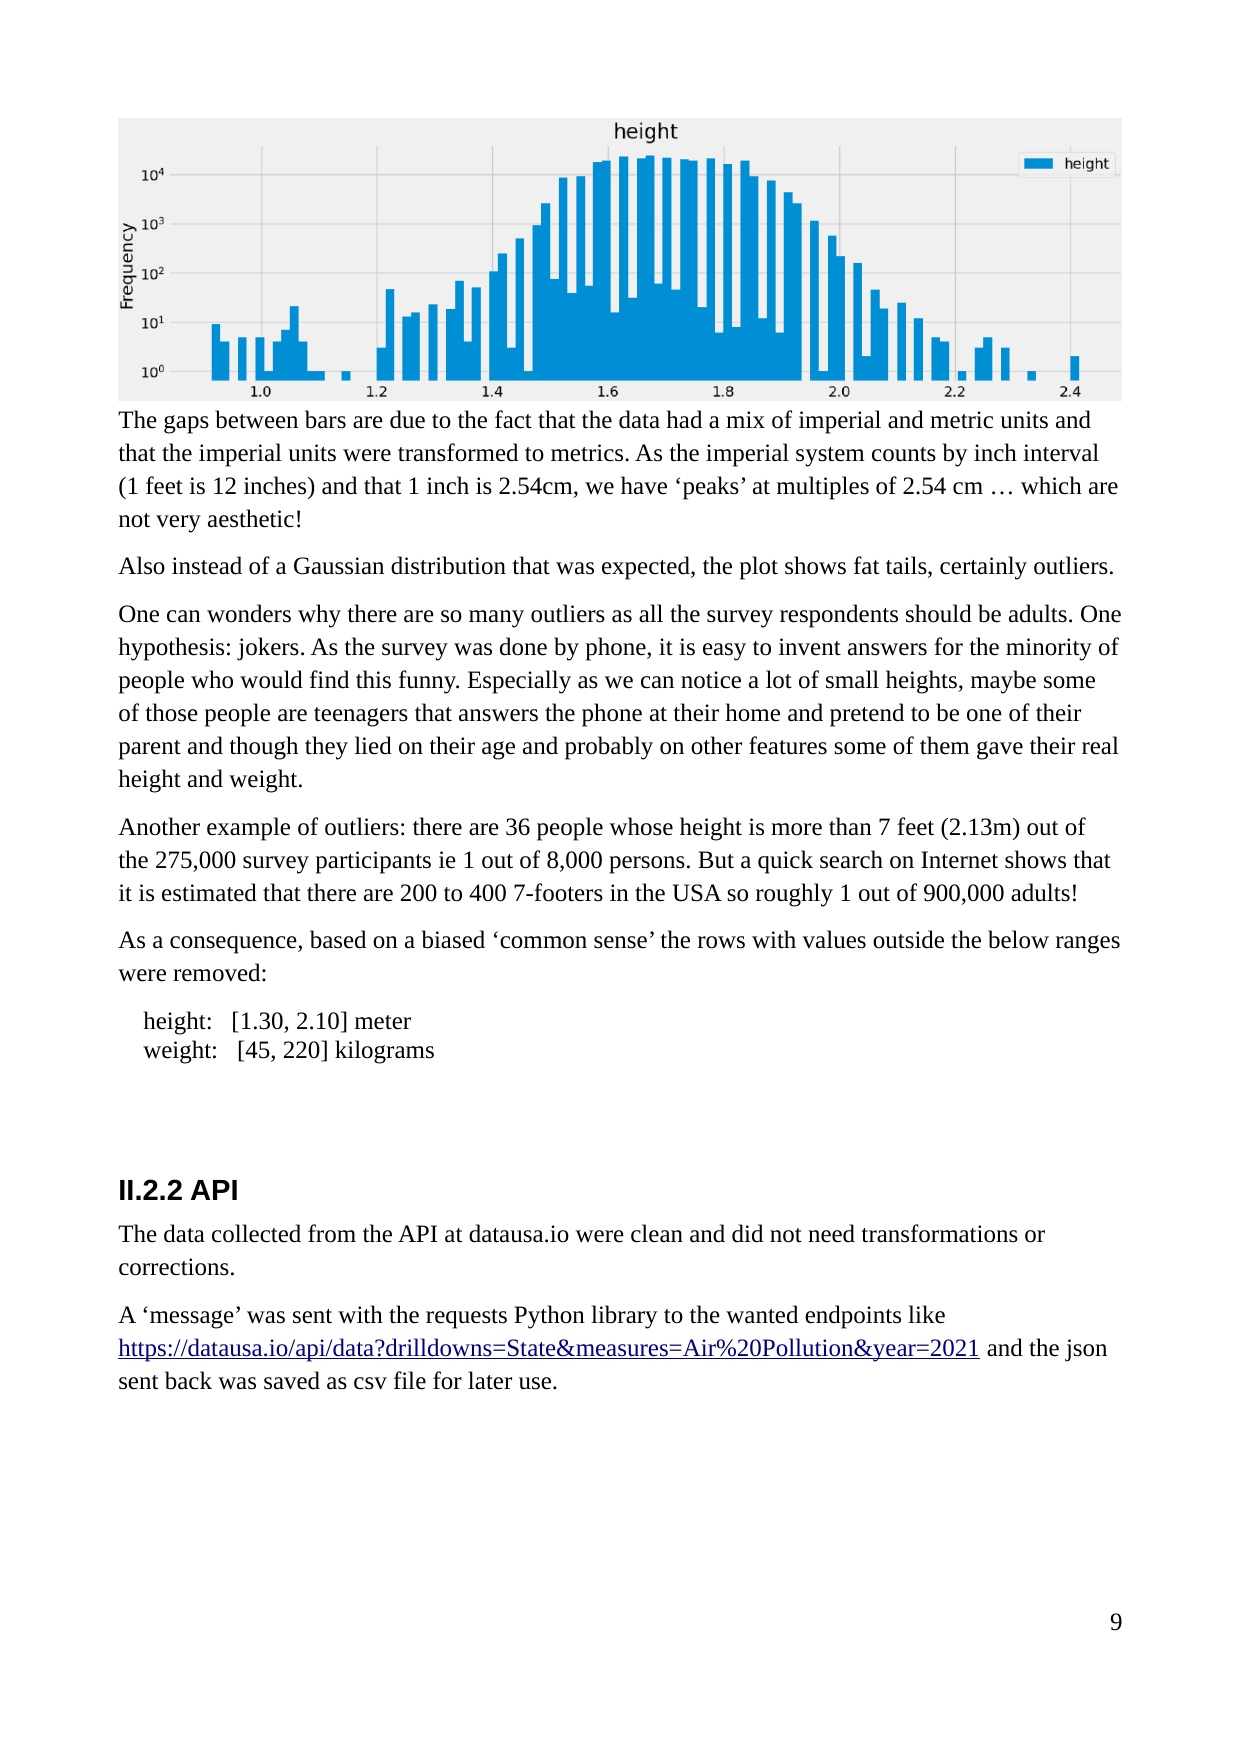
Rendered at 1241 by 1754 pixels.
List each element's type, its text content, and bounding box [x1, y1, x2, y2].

text The data collected from the API at datausa.io were clean and did not need transformations or corrections. [118, 1219, 1122, 1281]
text One can wonders why there are so many outliers as all the survey respondents should be adults. One hypothesis: jokers. As the survey was done by phone, it is easy to invent answers for the minority of people who would find this funny. Especially as we can notice a lot of small heights, maybe some of those people are teenagers that answers the phone at their home and pretend to be one of their parent and though they lied on their age and probably on other features some of them gave their real height and weight. [118, 599, 1122, 793]
text The gaps between bars are due to the fact that the data had a mix of imperial and metric units and that the imperial units were transformed to metrics. As the imperial system counts by inch interval (1 feet is 12 inches) and that 1 inch is 2.54cm, we have ‘peaks’ at multiples of 2.54 cm … which are not very aesthetic! [118, 401, 1122, 532]
picture [118, 118, 1123, 401]
text weight: [45, 220] kilograms [118, 1035, 1122, 1063]
text As a consequence, based on a biased ‘common sense’ the rows with values outside the below ranges were removed: [118, 925, 1122, 987]
text A ‘message’ was sent with the requests Python library to the wanted endpoints like https://datausa.io/api/data?drilldowns=State&measures=Air%20Pollution&year=2021 and the json sent back was saved as csv file for later use. [118, 1300, 1122, 1395]
text Also instead of a Gaussian distribution that was expected, the plot shows fat tails, certainly outliers. [118, 551, 1122, 580]
subtitle II.2.2 API [118, 1173, 1122, 1207]
text height: [1.30, 2.10] meter [118, 1006, 1122, 1035]
text Another example of outliers: there are 36 people whose height is more than 7 feet (2.13m) out of the 275,000 survey participants ie 1 out of 8,000 persons. But a quick search on Internet shows that it is estimated that there are 200 to 400 7-footers in the USA so roughly 1 out of 900,000 adults! [118, 812, 1122, 906]
